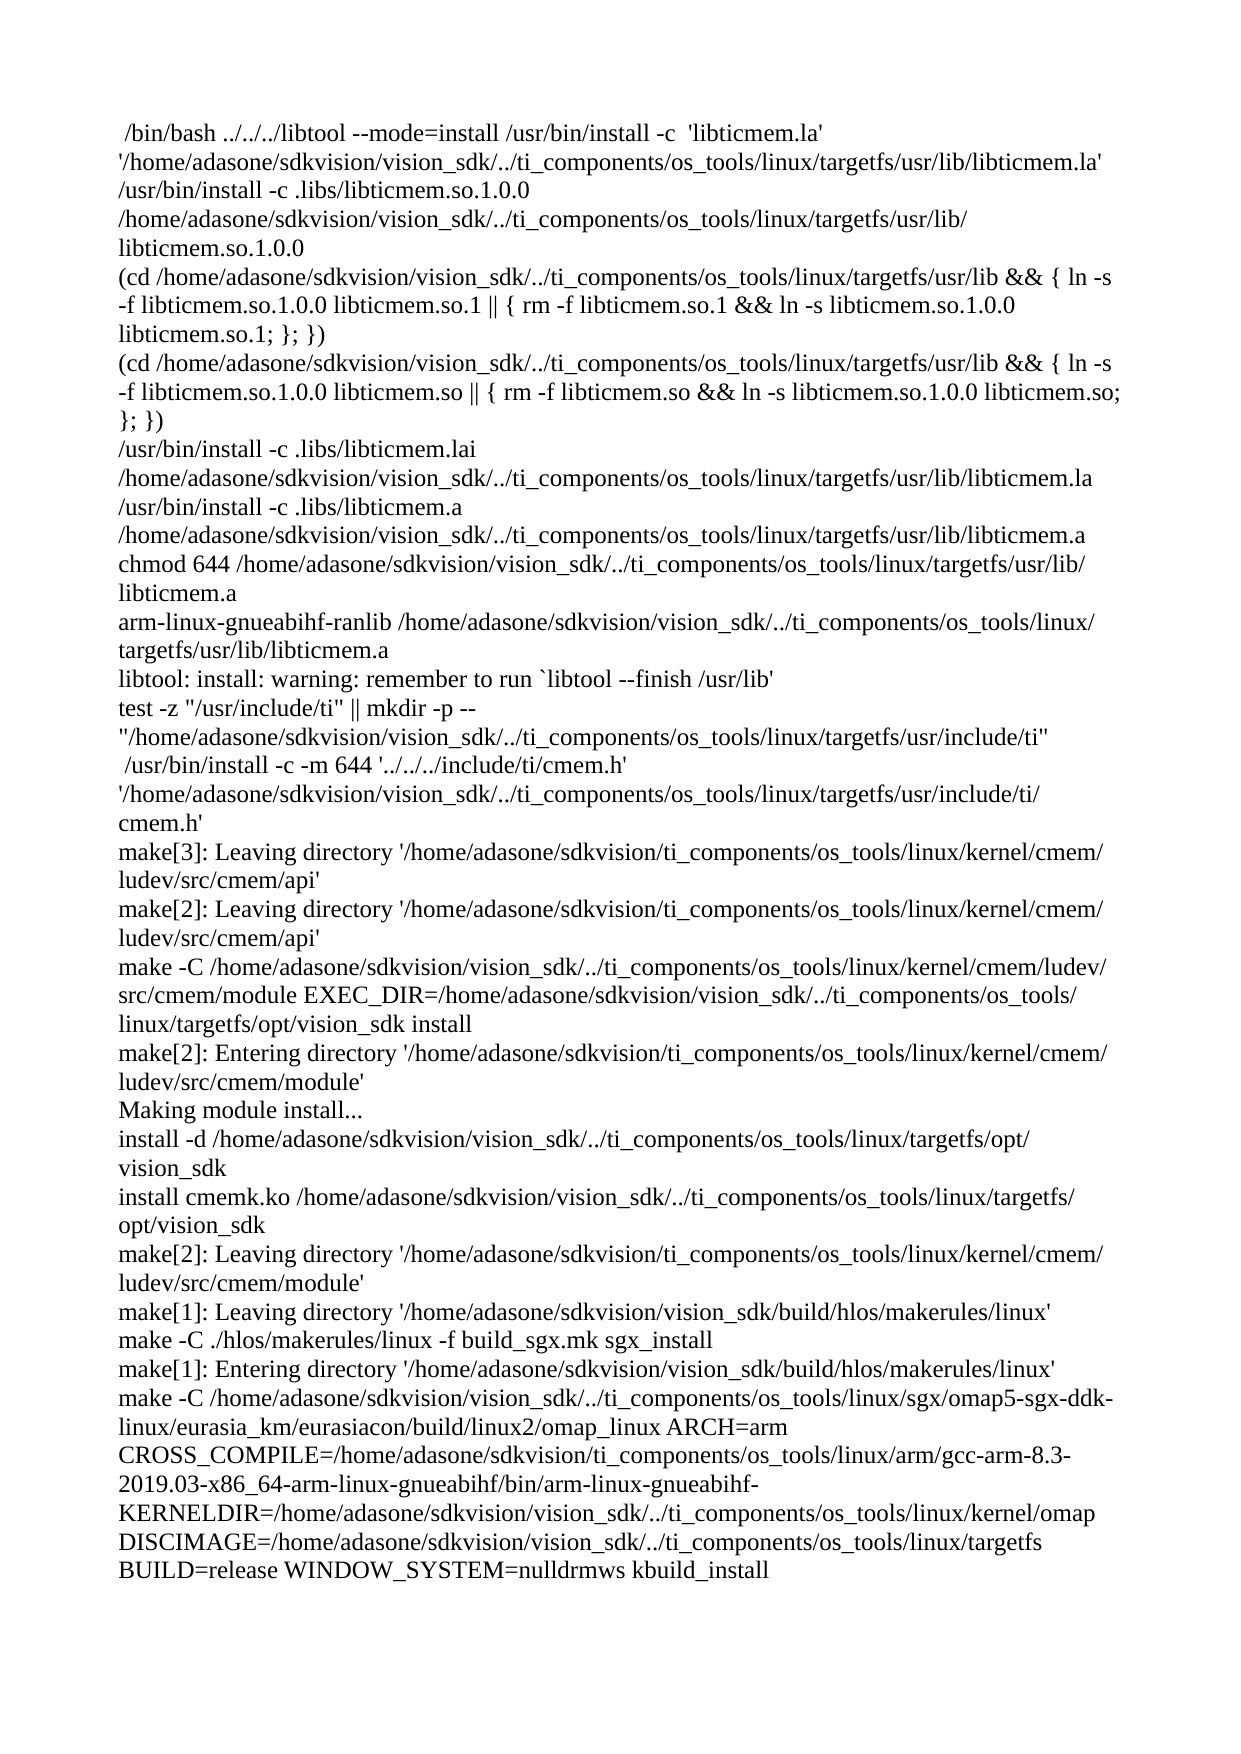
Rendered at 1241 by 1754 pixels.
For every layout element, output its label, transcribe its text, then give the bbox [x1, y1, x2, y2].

text make -C /home/adasone/sdkvision/vision_sdk/../ti_components/os_tools/linux/sgx/omap5-sgx-ddk-linux/eurasia_km/eurasiacon/build/linux2/omap_linux ARCH=arm CROSS_COMPILE=/home/adasone/sdkvision/ti_components/os_tools/linux/arm/gcc-arm-8.3-2019.03-x86_64-arm-linux-gnueabihf/bin/arm-linux-gnueabihf- KERNELDIR=/home/adasone/sdkvision/vision_sdk/../ti_components/os_tools/linux/kernel/omap DISCIMAGE=/home/adasone/sdkvision/vision_sdk/../ti_components/os_tools/linux/targetfs BUILD=release WINDOW_SYSTEM=nulldrmws kbuild_install [118, 1383, 1122, 1584]
text libtool: install: warning: remember to run `libtool --finish /usr/lib' [118, 664, 1122, 693]
text make -C ./hlos/makerules/linux -f build_sgx.mk sgx_install [118, 1326, 1122, 1354]
text make[1]: Leaving directory '/home/adasone/sdkvision/vision_sdk/build/hlos/makerules/linux' [118, 1297, 1122, 1326]
text make[3]: Leaving directory '/home/adasone/sdkvision/ti_components/os_tools/linux/kernel/cmem/ludev/src/cmem/api' [118, 837, 1122, 894]
text /usr/bin/install -c -m 644 '../../../include/ti/cmem.h' '/home/adasone/sdkvision/vision_sdk/../ti_components/os_tools/linux/targetfs/usr/include/ti/cmem.h' [118, 751, 1122, 837]
text install cmemk.ko /home/adasone/sdkvision/vision_sdk/../ti_components/os_tools/linux/targetfs/opt/vision_sdk [118, 1182, 1122, 1239]
text /usr/bin/install -c .libs/libticmem.so.1.0.0 /home/adasone/sdkvision/vision_sdk/../ti_components/os_tools/linux/targetfs/usr/lib/libticmem.so.1.0.0 [118, 176, 1122, 262]
text (cd /home/adasone/sdkvision/vision_sdk/../ti_components/os_tools/linux/targetfs/usr/lib && { ln -s -f libticmem.so.1.0.0 libticmem.so || { rm -f libticmem.so && ln -s libticmem.so.1.0.0 libticmem.so; }; }) [118, 348, 1122, 434]
text make -C /home/adasone/sdkvision/vision_sdk/../ti_components/os_tools/linux/kernel/cmem/ludev/src/cmem/module EXEC_DIR=/home/adasone/sdkvision/vision_sdk/../ti_components/os_tools/linux/targetfs/opt/vision_sdk install [118, 952, 1122, 1038]
text /bin/bash ../../../libtool --mode=install /usr/bin/install -c 'libticmem.la' '/home/adasone/sdkvision/vision_sdk/../ti_components/os_tools/linux/targetfs/usr/lib/libticmem.la' [118, 118, 1122, 176]
text make[2]: Leaving directory '/home/adasone/sdkvision/ti_components/os_tools/linux/kernel/cmem/ludev/src/cmem/module' [118, 1239, 1122, 1297]
text (cd /home/adasone/sdkvision/vision_sdk/../ti_components/os_tools/linux/targetfs/usr/lib && { ln -s -f libticmem.so.1.0.0 libticmem.so.1 || { rm -f libticmem.so.1 && ln -s libticmem.so.1.0.0 libticmem.so.1; }; }) [118, 262, 1122, 348]
text arm-linux-gnueabihf-ranlib /home/adasone/sdkvision/vision_sdk/../ti_components/os_tools/linux/targetfs/usr/lib/libticmem.a [118, 607, 1122, 664]
text /usr/bin/install -c .libs/libticmem.a /home/adasone/sdkvision/vision_sdk/../ti_components/os_tools/linux/targetfs/usr/lib/libticmem.a [118, 492, 1122, 549]
text install -d /home/adasone/sdkvision/vision_sdk/../ti_components/os_tools/linux/targetfs/opt/vision_sdk [118, 1124, 1122, 1182]
text make[2]: Leaving directory '/home/adasone/sdkvision/ti_components/os_tools/linux/kernel/cmem/ludev/src/cmem/api' [118, 894, 1122, 952]
text test -z "/usr/include/ti" || mkdir -p -- "/home/adasone/sdkvision/vision_sdk/../ti_components/os_tools/linux/targetfs/usr/include/ti" [118, 693, 1122, 751]
text chmod 644 /home/adasone/sdkvision/vision_sdk/../ti_components/os_tools/linux/targetfs/usr/lib/libticmem.a [118, 549, 1122, 607]
text make[2]: Entering directory '/home/adasone/sdkvision/ti_components/os_tools/linux/kernel/cmem/ludev/src/cmem/module' [118, 1038, 1122, 1096]
text make[1]: Entering directory '/home/adasone/sdkvision/vision_sdk/build/hlos/makerules/linux' [118, 1354, 1122, 1383]
text Making module install... [118, 1096, 1122, 1124]
text /usr/bin/install -c .libs/libticmem.lai /home/adasone/sdkvision/vision_sdk/../ti_components/os_tools/linux/targetfs/usr/lib/libticmem.la [118, 434, 1122, 492]
